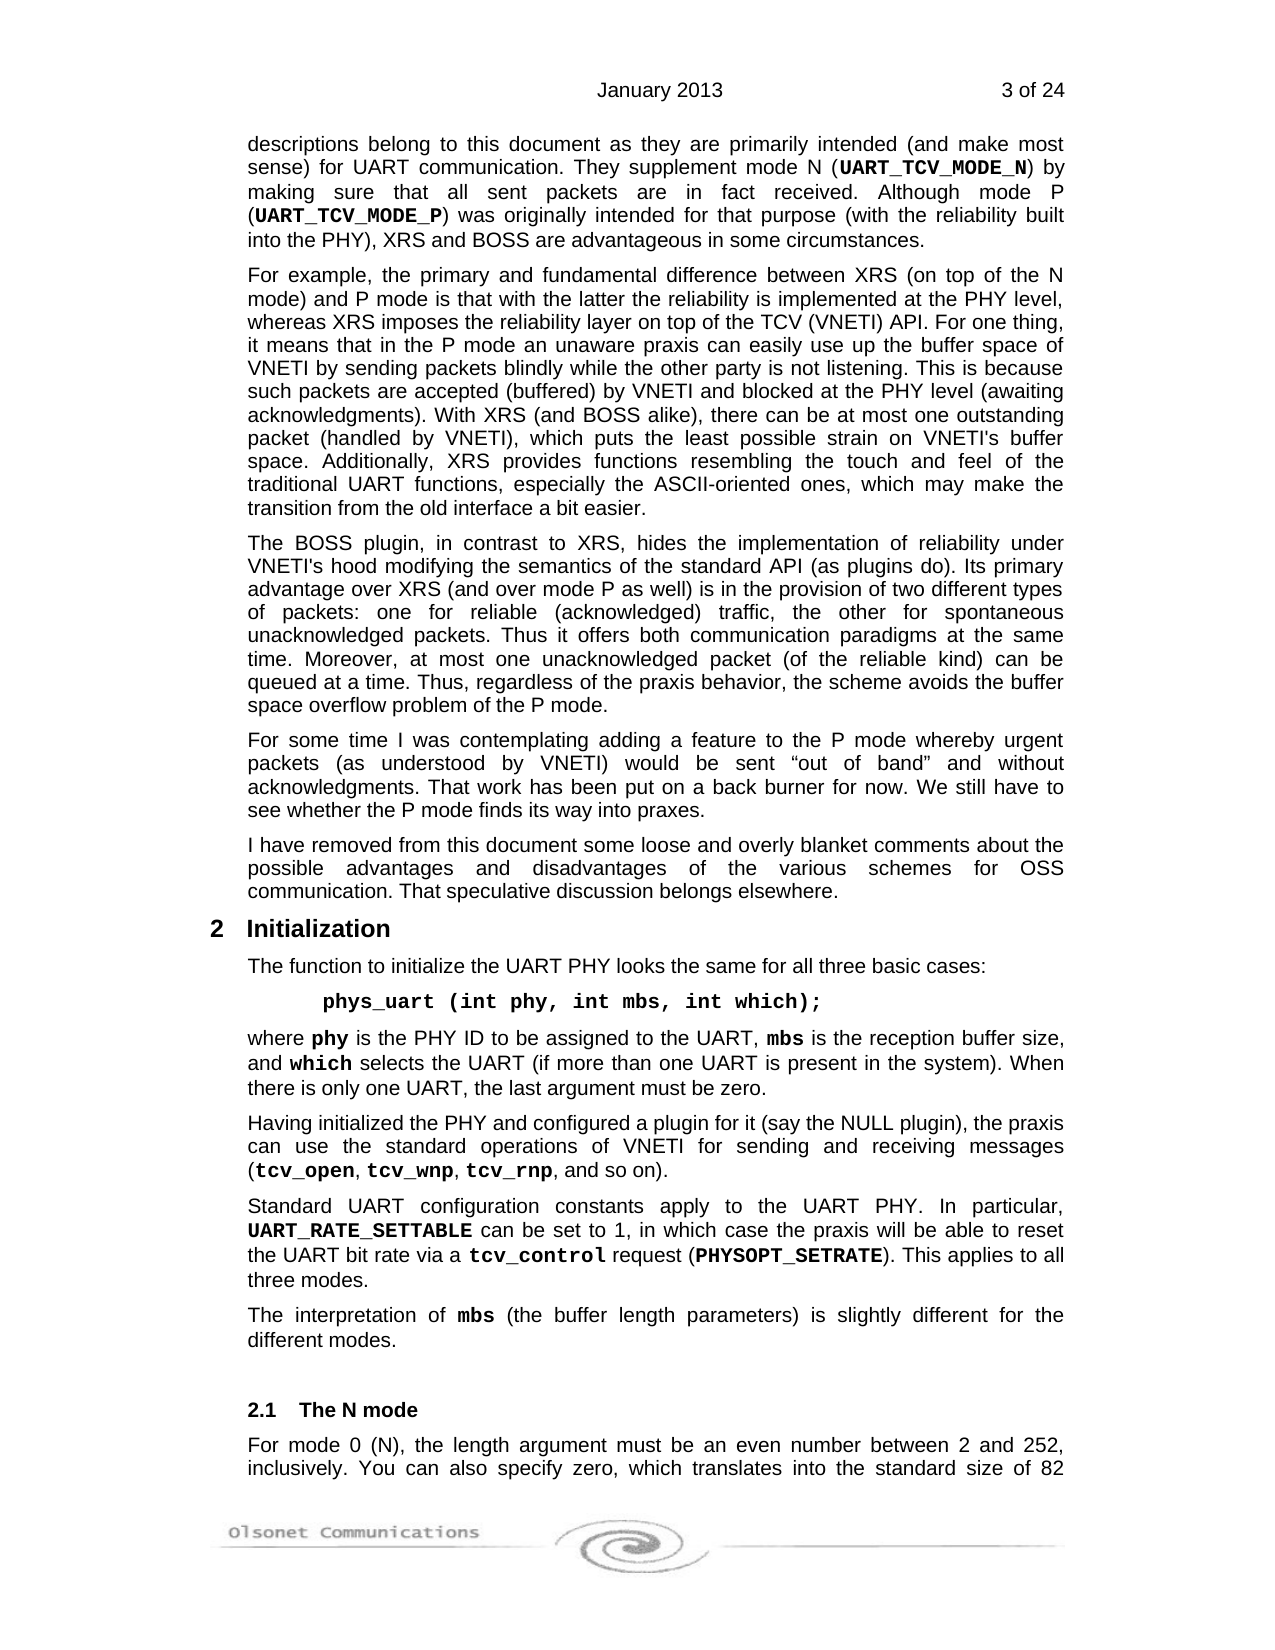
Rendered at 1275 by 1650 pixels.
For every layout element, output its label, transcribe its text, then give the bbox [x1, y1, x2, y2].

text Having initialized the PHY and configured a plugin for it (say the NULL plugin), the praxis can use the standard operations of VNETI for sending and receiving messages (tcv_open, tcv_wnp, tcv_rnp, and so on). [247, 1112, 1065, 1183]
text The BOSS plugin, in contrast to XRS, hides the implementation of reliability under VNETI's hood modifying the semantics of the standard API (as plugins do). Its primary advantage over XRS (and over mode P as well) is in the provision of two different types of packets: one for reliable (acknowledged) traffic, the other for spontaneous unacknowledged packets. Thus it offers both communication paradigms at the same time. Moreover, at most one unacknowledged packet (of the reliable kind) can be queued at a time. Thus, regardless of the praxis behavior, the scheme avoids the buffer space overflow problem of the P mode. [247, 531, 1065, 717]
text The function to initialize the UART PHY looks the same for all three basic cases: [247, 954, 1065, 978]
text I have removed from this document some loose and overly blanket comments about the possible advantages and disadvantages of the various schemes for OSS communication. That speculative discussion belongs elsewhere. [247, 833, 1065, 903]
subtitle The N mode [247, 1398, 1065, 1422]
text where phy is the PHY ID to be assigned to the UART, mbs is the reception buffer size, and which selects the UART (if more than one UART is present in the system). When there is only one UART, the last argument must be zero. [247, 1026, 1065, 1100]
text For example, the primary and fundamental difference between XRS (on top of the N mode) and P mode is that with the latter the reliability is implemented at the PHY level, whereas XRS imposes the reliability layer on top of the TCV (VNETI) API. For one thing, it means that in the P mode an unaware praxis can easily use up the buffer space of VNETI by sending packets blindly while the other party is not listening. This is because such packets are accepted (buffered) by VNETI and blocked at the PHY level (awaiting acknowledgments). With XRS (and BOSS alike), there can be at most one outstanding packet (handled by VNETI), which puts the least possible strain on VNETI's buffer space. Additionally, XRS provides functions resembling the touch and feel of the traditional UART functions, especially the ASCII-oriented ones, which may make the transition from the old interface a bit easier. [247, 264, 1065, 519]
picture [210, 1504, 1065, 1596]
text For mode 0 (N), the length argument must be an even number between 2 and 252, inclusively. You can also specify zero, which translates into the standard size of 82 [247, 1433, 1065, 1480]
text phys_uart (int phy, int mbs, int which); [247, 989, 1065, 1015]
text The interpretation of mbs (the buffer length parameters) is slightly different for the different modes. [247, 1303, 1065, 1352]
text For some time I was contemplating adding a feature to the P mode whereby urgent packets (as understood by VNETI) would be sent “out of band” and without acknowledgments. That work has been put on a back burner for now. We still have to see whether the P mode finds its way into praxes. [247, 729, 1065, 822]
text Standard UART configuration constants apply to the UART PHY. In particular, UART_RATE_SETTABLE can be set to 1, in which case the praxis will be able to reset the UART bit rate via a tcv_control request (PHYSOPT_SETRATE). This applies to all three modes. [247, 1195, 1065, 1292]
text descriptions belong to this document as they are primarily intended (and make most sense) for UART communication. They supplement mode N (UART_TCV_MODE_N) by making sure that all sent packets are in fact received. Although mode P (UART_TCV_MODE_P) was originally intended for that purpose (with the reliability built into the PHY), XRS and BOSS are advantageous in some circumstances. [247, 132, 1065, 252]
subtitle Initialization [210, 915, 1065, 943]
